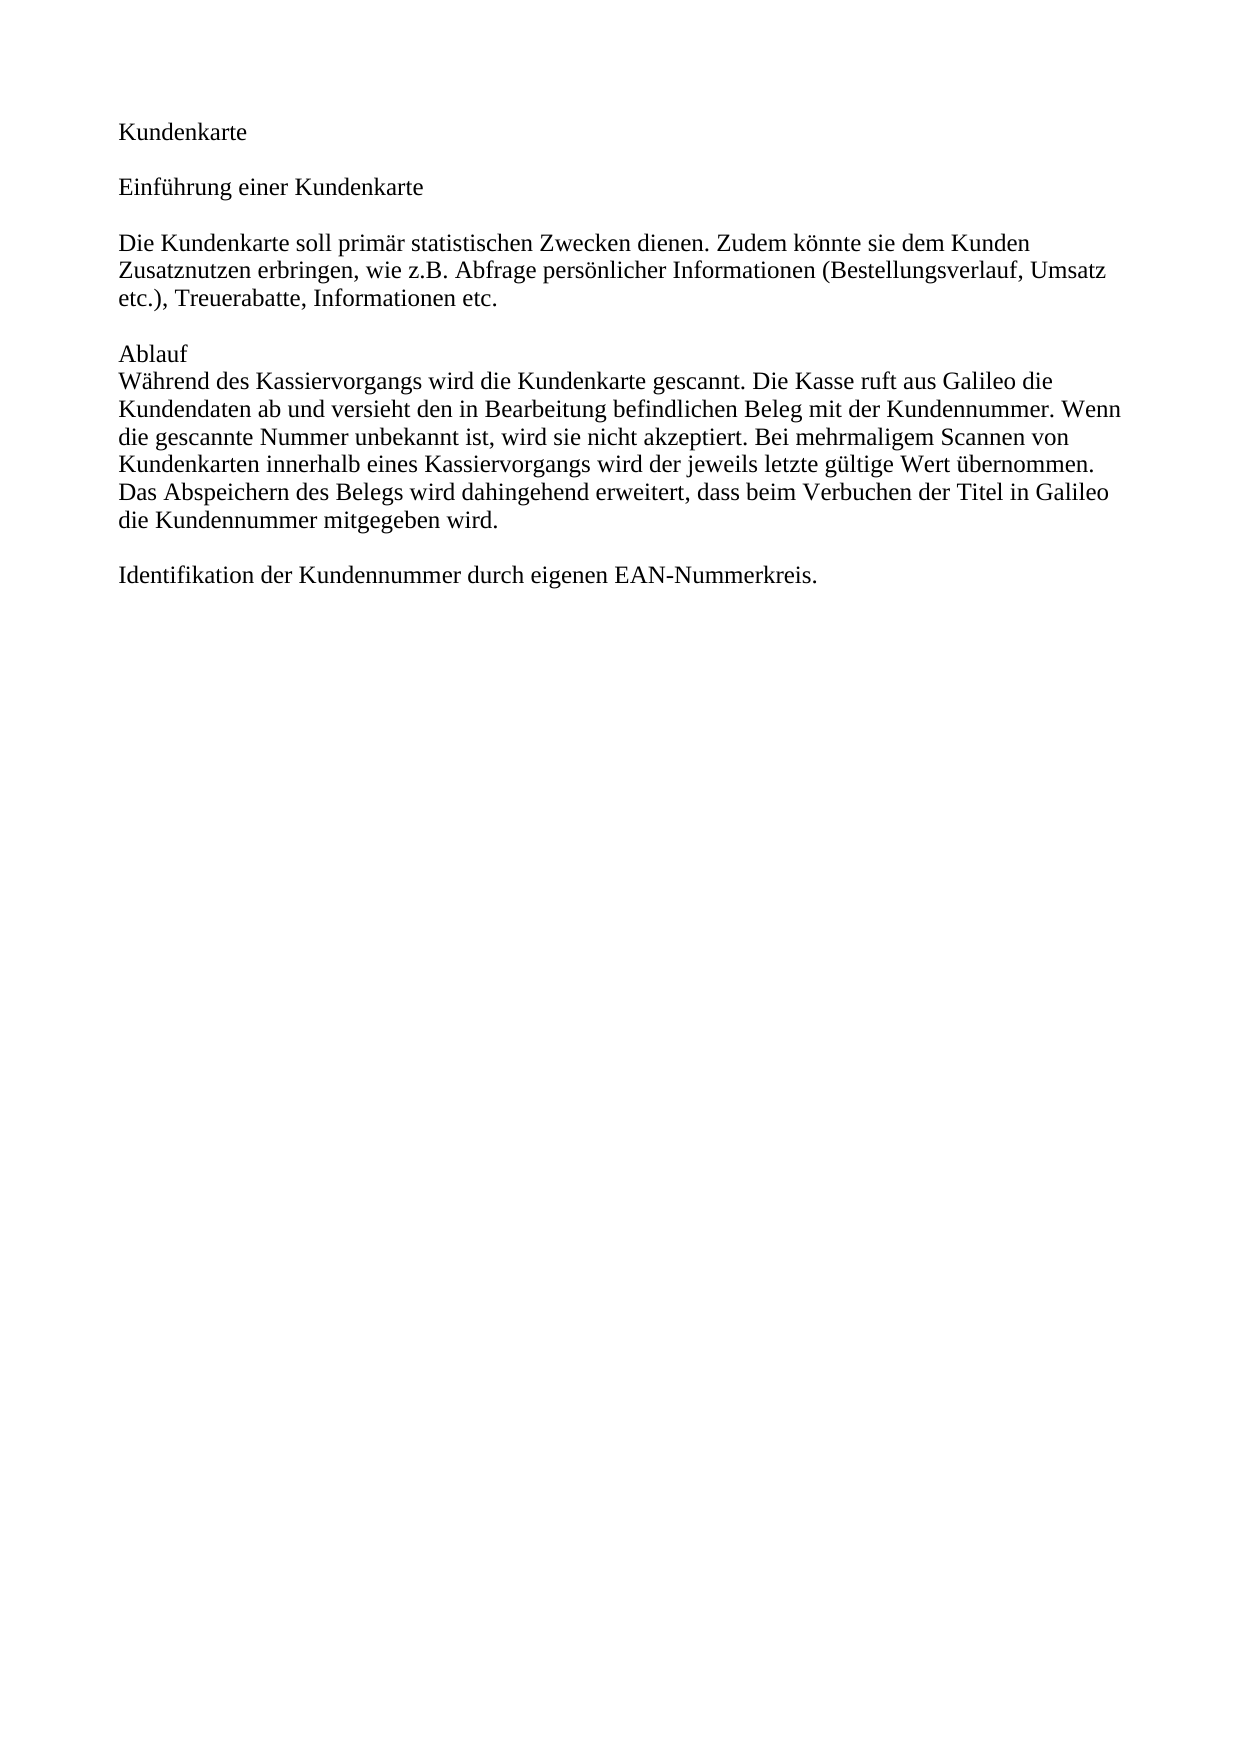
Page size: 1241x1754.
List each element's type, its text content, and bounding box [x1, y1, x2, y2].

text Während des Kassiervorgangs wird die Kundenkarte gescannt. Die Kasse ruft aus Galileo die Kundendaten ab und versieht den in Bearbeitung befindlichen Beleg mit der Kundennummer. Wenn die gescannte Nummer unbekannt ist, wird sie nicht akzeptiert. Bei mehrmaligem Scannen von Kundenkarten innerhalb eines Kassiervorgangs wird der jeweils letzte gültige Wert übernommen. Das Abspeichern des Belegs wird dahingehend erweitert, dass beim Verbuchen der Titel in Galileo die Kundennummer mitgegeben wird. [118, 367, 1122, 534]
text Die Kundenkarte soll primär statistischen Zwecken dienen. Zudem könnte sie dem Kunden Zusatznutzen erbringen, wie z.B. Abfrage persönlicher Informationen (Bestellungsverlauf, Umsatz etc.), Treuerabatte, Informationen etc. [118, 229, 1122, 312]
text Ablauf [118, 340, 1122, 367]
text Identifikation der Kundennummer durch eigenen EAN-Nummerkreis. [118, 561, 1122, 589]
text Kundenkarte [118, 118, 1122, 146]
text Einführung einer Kundenkarte [118, 173, 1122, 201]
